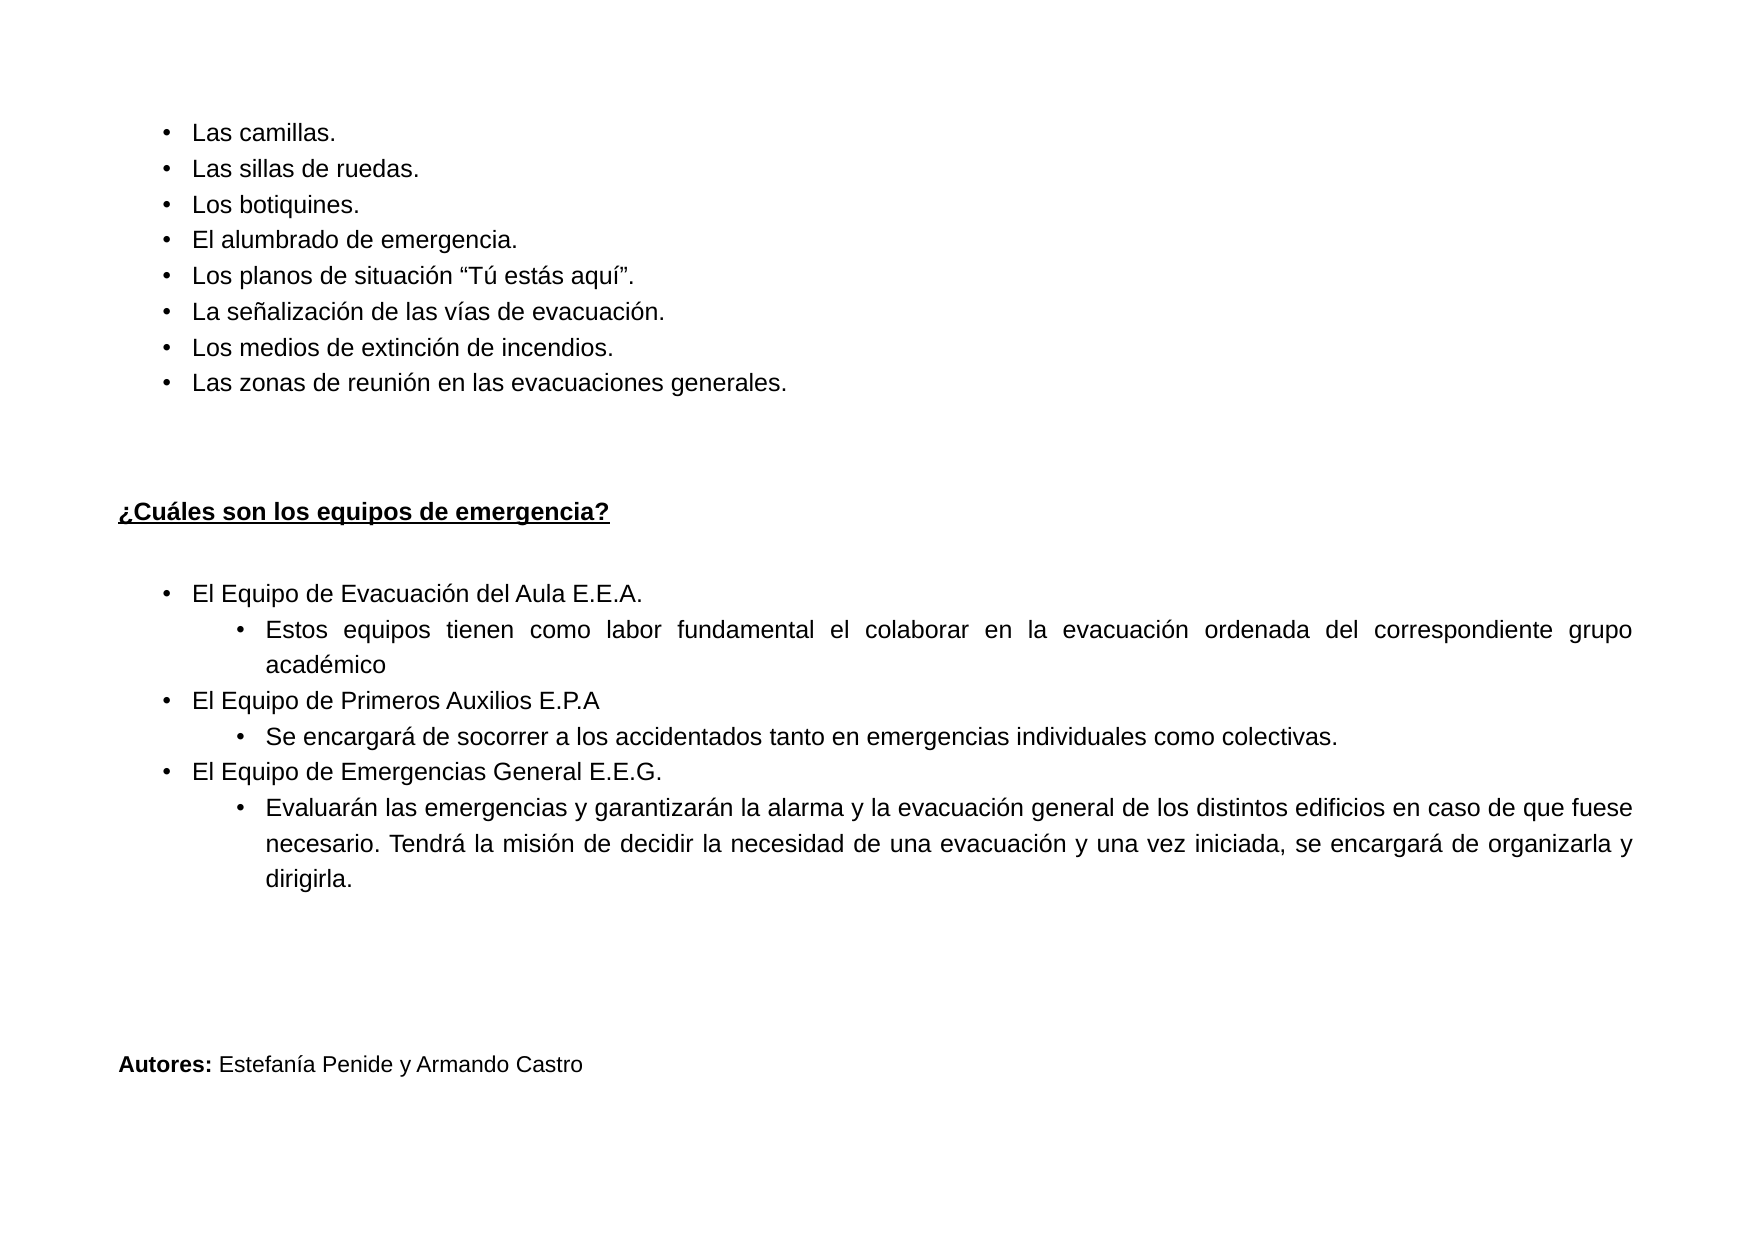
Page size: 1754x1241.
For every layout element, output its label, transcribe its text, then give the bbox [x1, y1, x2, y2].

list Los planos de situación “Tú estás aquí”. [162, 261, 1636, 290]
list El Equipo de Primeros Auxilios E.P.A [162, 686, 1636, 715]
list Estos equipos tienen como labor fundamental el colaborar en la evacuación ordenada del correspondiente grupo académico [236, 614, 1636, 679]
list Los botiquines. [162, 189, 1636, 218]
list El Equipo de Evacuación del Aula E.E.A. [162, 579, 1636, 608]
text ¿Cuáles son los equipos de emergencia? [118, 497, 1636, 526]
list Se encargará de socorrer a los accidentados tanto en emergencias individuales como colectivas. [236, 722, 1636, 751]
list El alumbrado de emergencia. [162, 225, 1636, 254]
list Evaluarán las emergencias y garantizarán la alarma y la evacuación general de los distintos edificios en caso de que fuese necesario. Tendrá la misión de decidir la necesidad de una evacuación y una vez iniciada, se encargará de organizarla y dirigirla. [236, 793, 1636, 893]
list Las sillas de ruedas. [162, 154, 1636, 183]
list Las zonas de reunión en las evacuaciones generales. [162, 368, 1636, 397]
list Las camillas. [162, 118, 1636, 147]
list Los medios de extinción de incendios. [162, 332, 1636, 361]
text Autores: Estefanía Penide y Armando Castro [118, 917, 1636, 1078]
list La señalización de las vías de evacuación. [162, 297, 1636, 326]
list El Equipo de Emergencias General E.E.G. [162, 757, 1636, 786]
